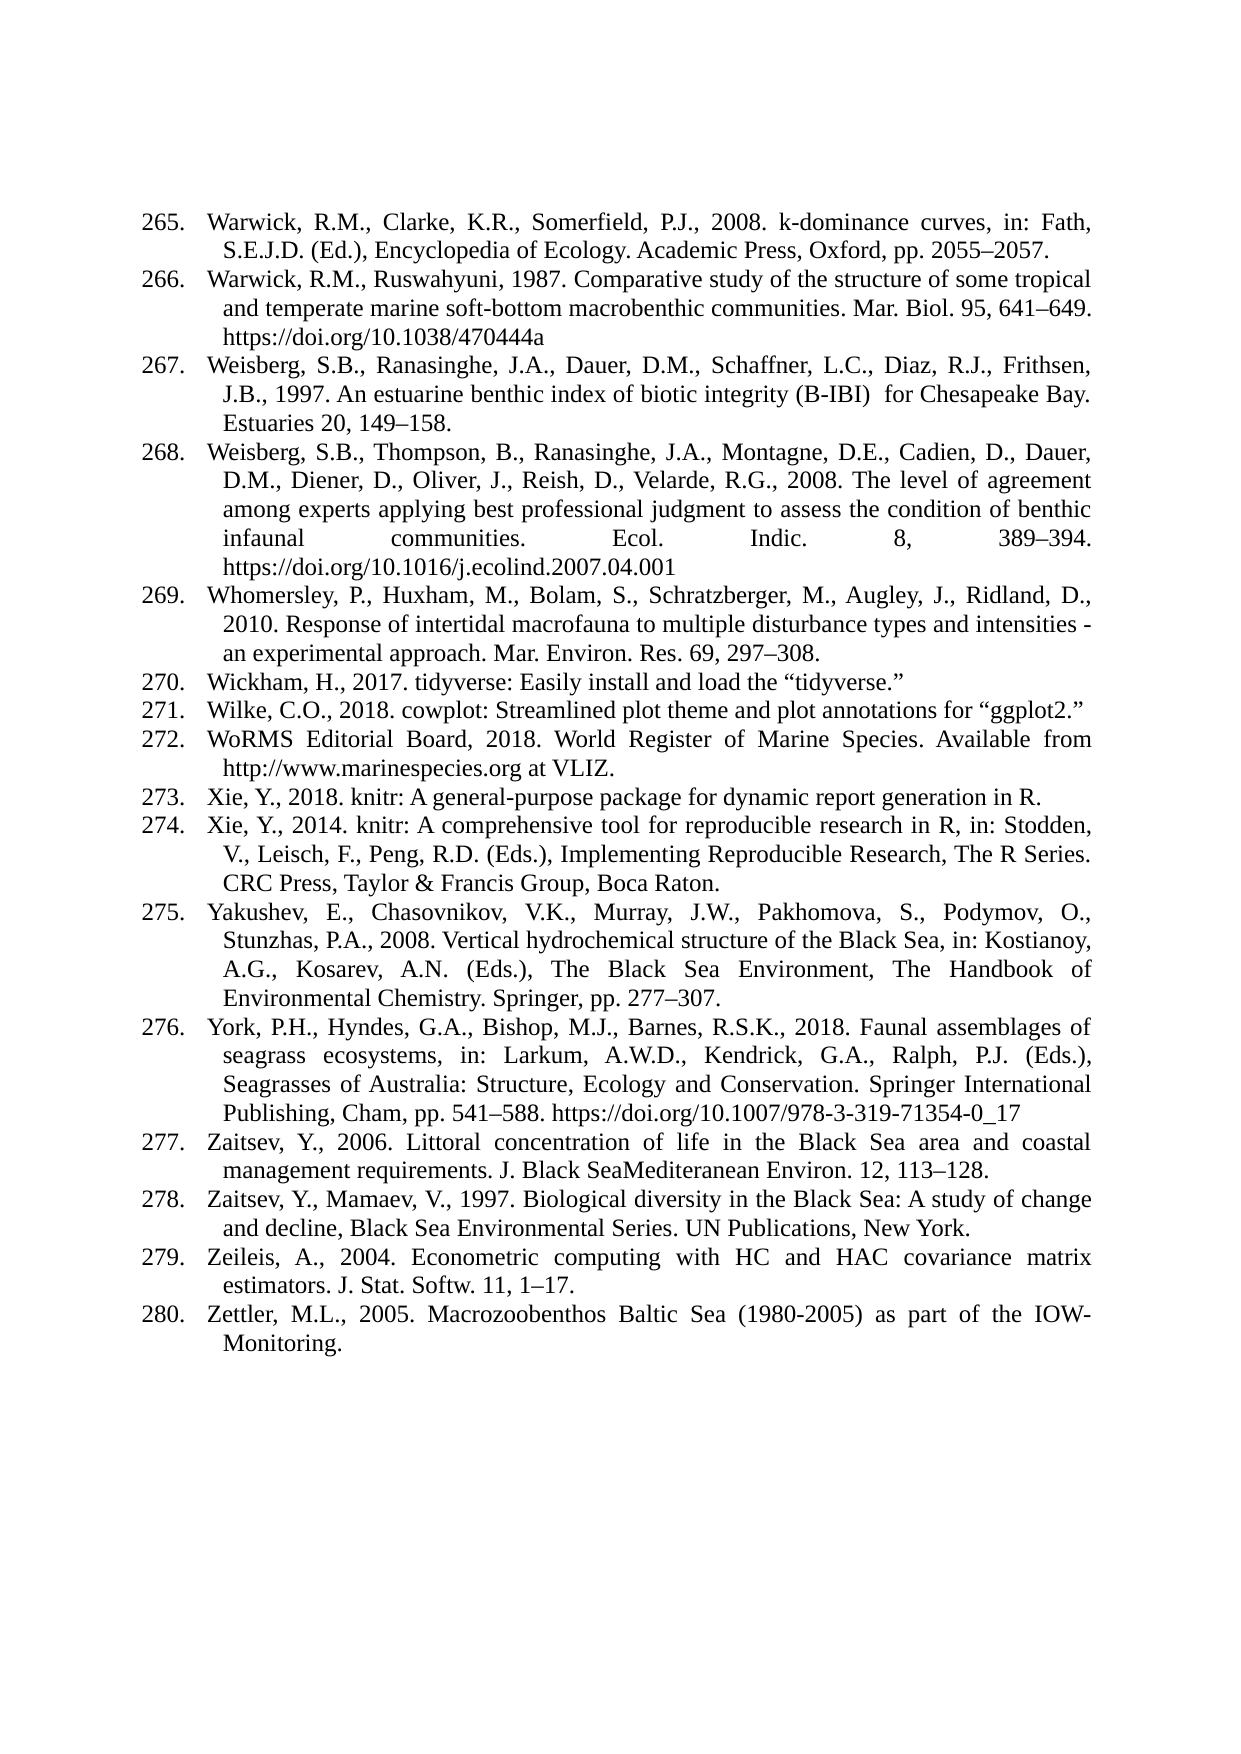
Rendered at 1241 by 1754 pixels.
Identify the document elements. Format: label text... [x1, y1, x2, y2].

list York, P.H., Hyndes, G.A., Bishop, M.J., Barnes, R.S.K., 2018. Faunal assemblages of seagrass ecosystems, in: Larkum, A.W.D., Kendrick, G.A., Ralph, P.J. (Eds.), Seagrasses of Australia: Structure, Ecology and Conservation. Springer International Publishing, Cham, pp. 541–588. https://doi.org/10.1007/978-3-319-71354-0_17 [185, 1012, 1093, 1127]
list Xie, Y., 2018. knitr: A general-purpose package for dynamic report generation in R. [185, 782, 1093, 810]
list Zettler, M.L., 2005. Macrozoobenthos Baltic Sea (1980-2005) as part of the IOW-Monitoring. [185, 1299, 1093, 1357]
list Weisberg, S.B., Thompson, B., Ranasinghe, J.A., Montagne, D.E., Cadien, D., Dauer, D.M., Diener, D., Oliver, J., Reish, D., Velarde, R.G., 2008. The level of agreement among experts applying best professional judgment to assess the condition of benthic infaunal communities. Ecol. Indic. 8, 389–394. https://doi.org/10.1016/j.ecolind.2007.04.001 [185, 437, 1093, 580]
list Whomersley, P., Huxham, M., Bolam, S., Schratzberger, M., Augley, J., Ridland, D., 2010. Response of intertidal macrofauna to multiple disturbance types and intensities - an experimental approach. Mar. Environ. Res. 69, 297–308. [185, 580, 1093, 667]
list Zaitsev, Y., 2006. Littoral concentration of life in the Black Sea area and coastal management requirements. J. Black SeaMediteranean Environ. 12, 113–128. [185, 1127, 1093, 1184]
list Zeileis, A., 2004. Econometric computing with HC and HAC covariance matrix estimators. J. Stat. Softw. 11, 1–17. [185, 1242, 1093, 1299]
list Wickham, H., 2017. tidyverse: Easily install and load the “tidyverse.” [185, 667, 1093, 695]
list WoRMS Editorial Board, 2018. World Register of Marine Species. Available from http://www.marinespecies.org at VLIZ. [185, 724, 1093, 782]
list Wilke, C.O., 2018. cowplot: Streamlined plot theme and plot annotations for “ggplot2.” [185, 695, 1093, 724]
list Warwick, R.M., Ruswahyuni, 1987. Comparative study of the structure of some tropical and temperate marine soft-bottom macrobenthic communities. Mar. Biol. 95, 641–649. https://doi.org/10.1038/470444a [185, 264, 1093, 350]
list Zaitsev, Y., Mamaev, V., 1997. Biological diversity in the Black Sea: A study of change and decline, Black Sea Environmental Series. UN Publications, New York. [185, 1184, 1093, 1242]
list Xie, Y., 2014. knitr: A comprehensive tool for reproducible research in R, in: Stodden, V., Leisch, F., Peng, R.D. (Eds.), Implementing Reproducible Research, The R Series. CRC Press, Taylor & Francis Group, Boca Raton. [185, 810, 1093, 897]
list Warwick, R.M., Clarke, K.R., Somerfield, P.J., 2008. k-dominance curves, in: Fath, S.E.J.D. (Ed.), Encyclopedia of Ecology. Academic Press, Oxford, pp. 2055–2057. [185, 207, 1093, 264]
list Yakushev, E., Chasovnikov, V.K., Murray, J.W., Pakhomova, S., Podymov, O., Stunzhas, P.A., 2008. Vertical hydrochemical structure of the Black Sea, in: Kostianoy, A.G., Kosarev, A.N. (Eds.), The Black Sea Environment, The Handbook of Environmental Chemistry. Springer, pp. 277–307. [185, 897, 1093, 1012]
list Weisberg, S.B., Ranasinghe, J.A., Dauer, D.M., Schaffner, L.C., Diaz, R.J., Frithsen, J.B., 1997. An estuarine benthic index of biotic integrity (B-IBI) for Chesapeake Bay. Estuaries 20, 149–158. [185, 350, 1093, 437]
